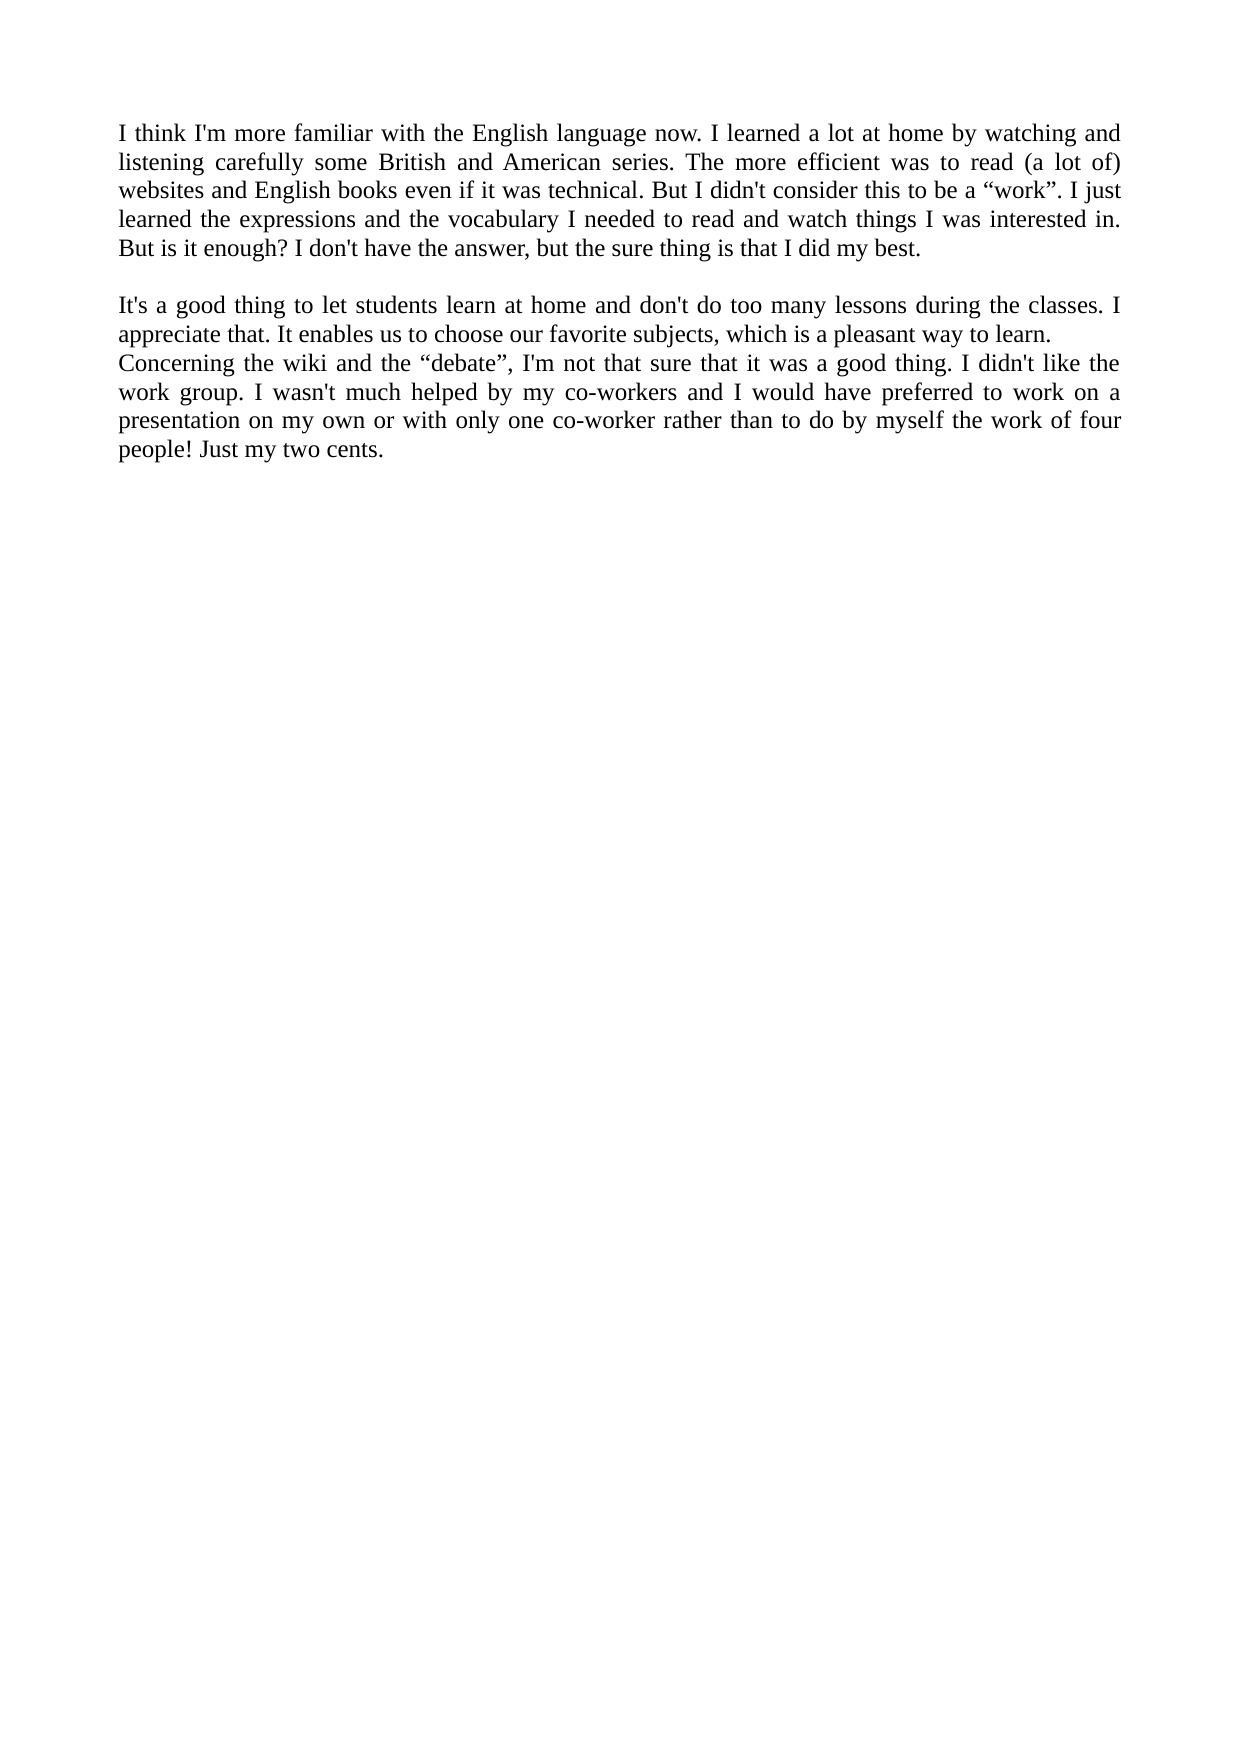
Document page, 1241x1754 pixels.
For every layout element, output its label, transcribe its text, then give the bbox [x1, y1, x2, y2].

text Concerning the wiki and the “debate”, I'm not that sure that it was a good thing. I didn't like the work group. I wasn't much helped by my co-workers and I would have preferred to work on a presentation on my own or with only one co-worker rather than to do by myself the work of four people! Just my two cents. [118, 348, 1122, 463]
text I think I'm more familiar with the English language now. I learned a lot at home by watching and listening carefully some British and American series. The more efficient was to read (a lot of) websites and English books even if it was technical. But I didn't consider this to be a “work”. I just learned the expressions and the vocabulary I needed to read and watch things I was interested in. But is it enough? I don't have the answer, but the sure thing is that I did my best. [118, 118, 1122, 262]
text It's a good thing to let students learn at home and don't do too many lessons during the classes. I appreciate that. It enables us to choose our favorite subjects, which is a pleasant way to learn. [118, 262, 1122, 348]
